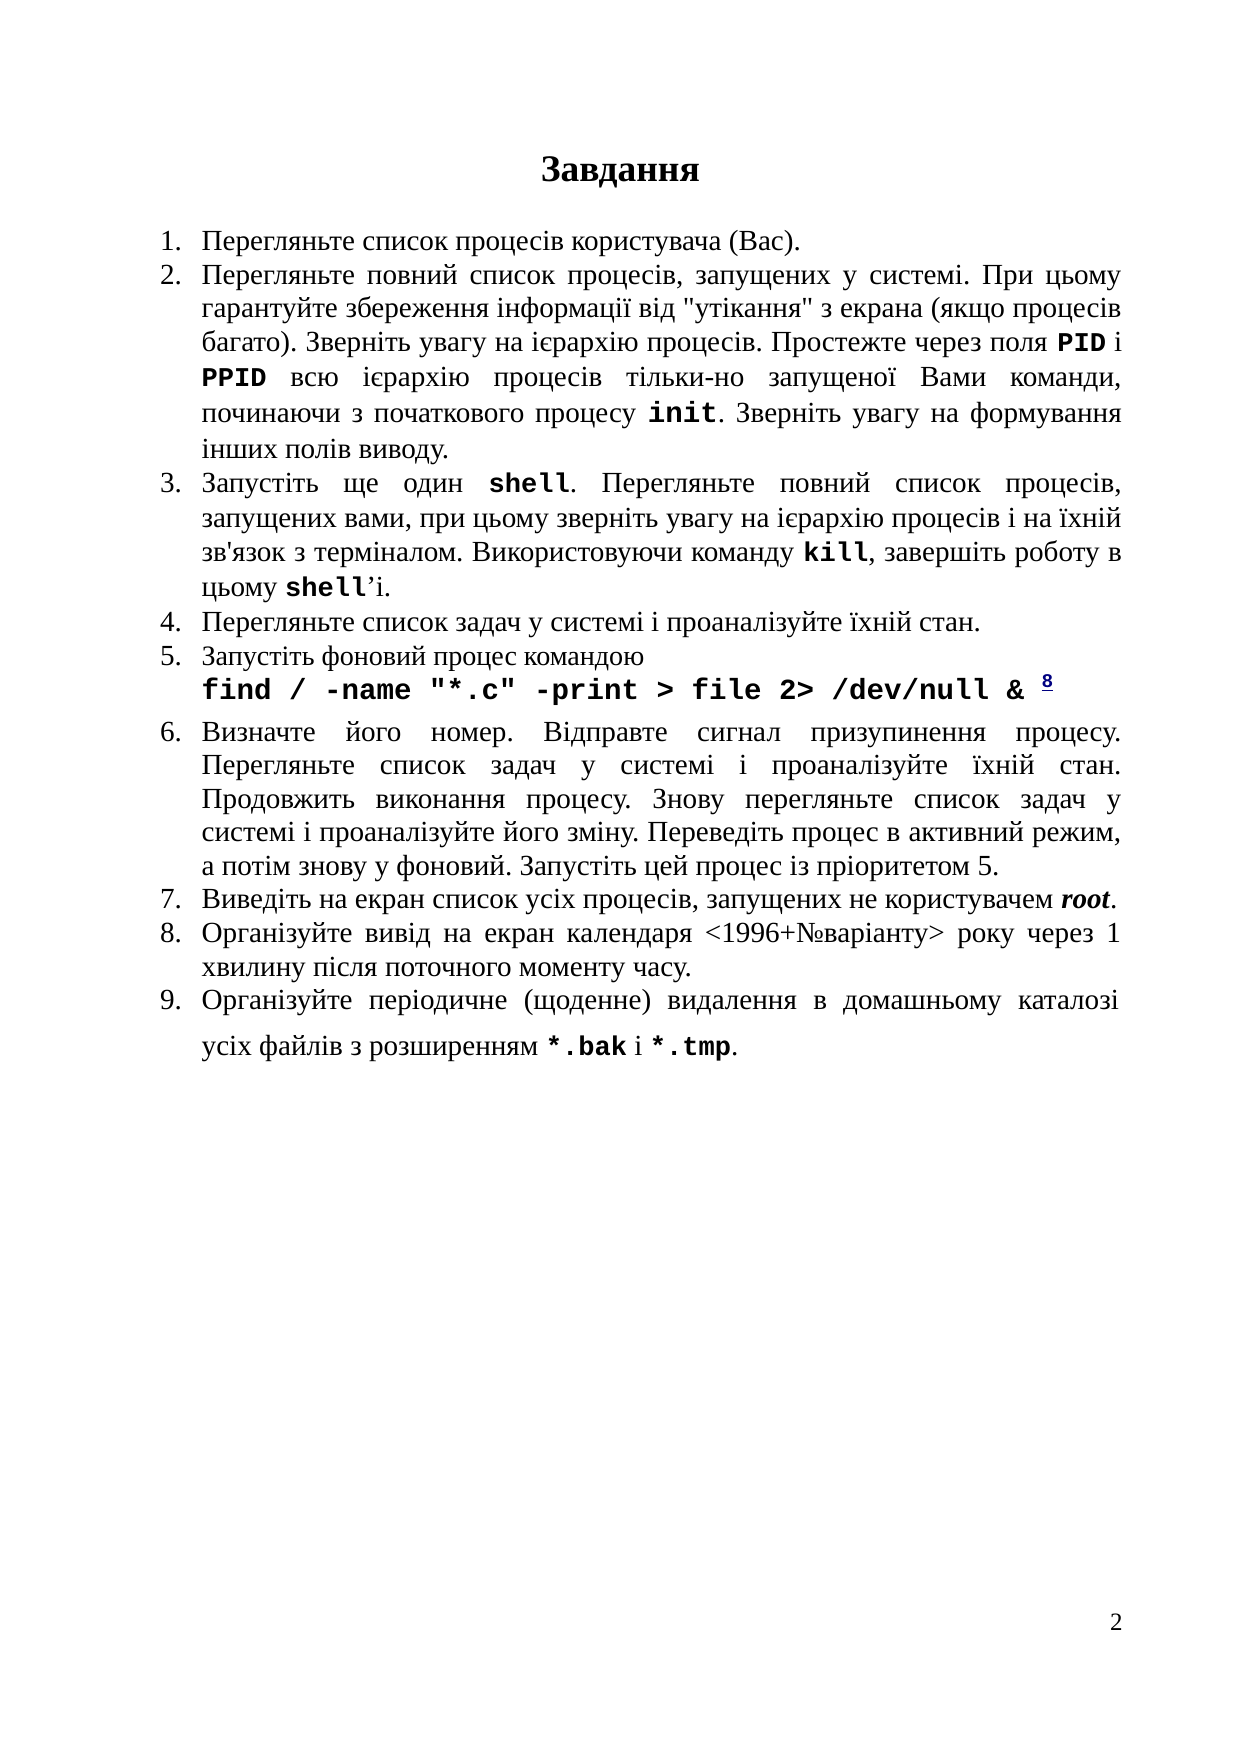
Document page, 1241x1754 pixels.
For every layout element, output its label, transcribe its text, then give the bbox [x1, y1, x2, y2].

list Виведіть на екран список усіх процесів, запущених не користувачем root. [160, 882, 1120, 915]
list Перегляньте список задач у системі і проаналізуйте їхній стан. [160, 604, 1122, 638]
list Запустіть ще один shell. Перегляньте повний список процесів, запущених вами, при цьому зверніть увагу на ієрархію процесів і на їхній зв'язок з терміналом. Використовуючи команду kill, завершіть роботу в цьому shell’і. [160, 465, 1122, 604]
list Організуйте періодичне (щоденне) видалення в домашньому каталозі усіх файлів з розширенням *.bak і *.tmp. [160, 982, 1120, 1064]
list Перегляньте список процесів користувача (Вас). [160, 223, 1122, 257]
list Запустіть фоновий процес командою [160, 638, 1122, 672]
list Організуйте вивід на екран календаря <1996+№варіанту> року через 1 хвилину після поточного моменту часу. [160, 915, 1122, 982]
list Визначте його номер. Відправте сигнал призупинення процесу. Перегляньте список задач у системі і проаналізуйте їхній стан. Продовжить виконання процесу. Знову перегляньте список задач у системі і проаналізуйте його зміну. Переведіть процес в активний режим, а потім знову у фоновий. Запустіть цей процес із пріоритетом 5. [160, 714, 1122, 882]
text find / -name "*.c" -print > file 2> /dev/null & 8 [201, 672, 1122, 709]
list Завдання [118, 147, 1122, 190]
list Перегляньте повний список процесів, запущених у системі. При цьому гарантуйте збереження інформації від "утікання" з екрана (якщо процесів багато). Зверніть увагу на ієрархію процесів. Простежте через поля PID і PPID всю ієрархію процесів тільки-но запущеної Вами команди, починаючи з початкового процесу init. Зверніть увагу на формування інших полів виводу. [160, 257, 1122, 464]
